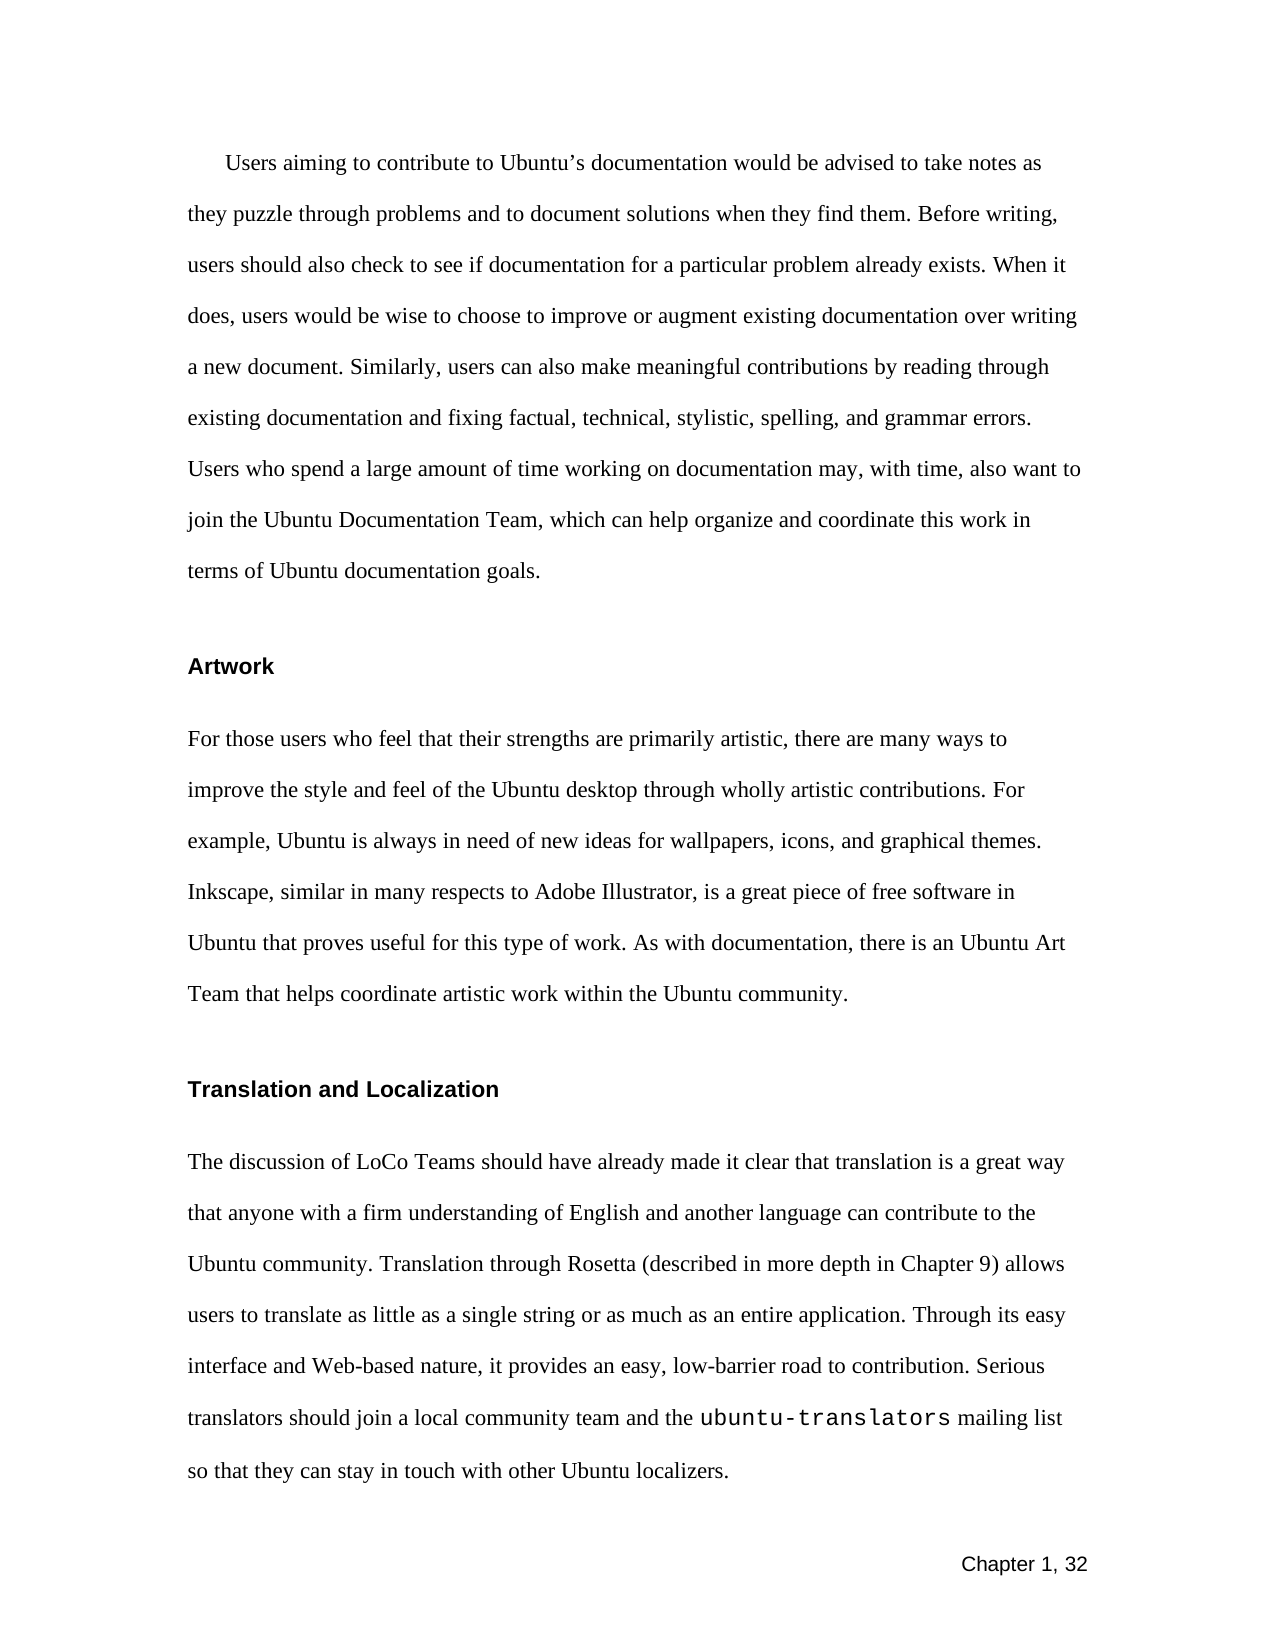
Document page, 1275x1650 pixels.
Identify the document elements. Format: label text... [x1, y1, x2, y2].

text Translation and Localization [187, 1076, 1087, 1102]
text Users aiming to contribute to Ubuntu’s documentation would be advised to take notes as they puzzle through problems and to document solutions when they find them. Before writing, users should also check to see if documentation for a particular problem already exists. When it does, users would be wise to choose to improve or augment existing documentation over writing a new document. Similarly, users can also make meaningful contributions by reading through existing documentation and fixing factual, technical, stylistic, spelling, and grammar errors. Users who spend a large amount of time working on documentation may, with time, also want to join the Ubuntu Documentation Team, which can help organize and coordinate this work in terms of Ubuntu documentation goals. [187, 150, 1087, 584]
text For those users who feel that their strengths are primarily artistic, there are many ways to improve the style and feel of the Ubuntu desktop through wholly artistic contributions. For example, Ubuntu is always in need of new ideas for wallpapers, icons, and graphical themes. Inkscape, similar in many respects to Adobe Illustrator, is a great piece of free software in Ubuntu that proves useful for this type of work. As with documentation, there is an Ubuntu Art Team that helps coordinate artistic work within the Ubuntu community. [187, 726, 1087, 1007]
text Artwork [187, 653, 1087, 679]
text The discussion of LoCo Teams should have already made it clear that translation is a great way that anyone with a firm understanding of English and another language can contribute to the Ubuntu community. Translation through Rosetta (described in more depth in Chapter 9) allows users to translate as little as a single string or as much as an entire application. Through its easy interface and Web-based nature, it provides an easy, low-barrier road to contribution. Serious translators should join a local community team and the ubuntu-translators mailing list so that they can stay in touch with other Ubuntu localizers. [187, 1149, 1087, 1483]
